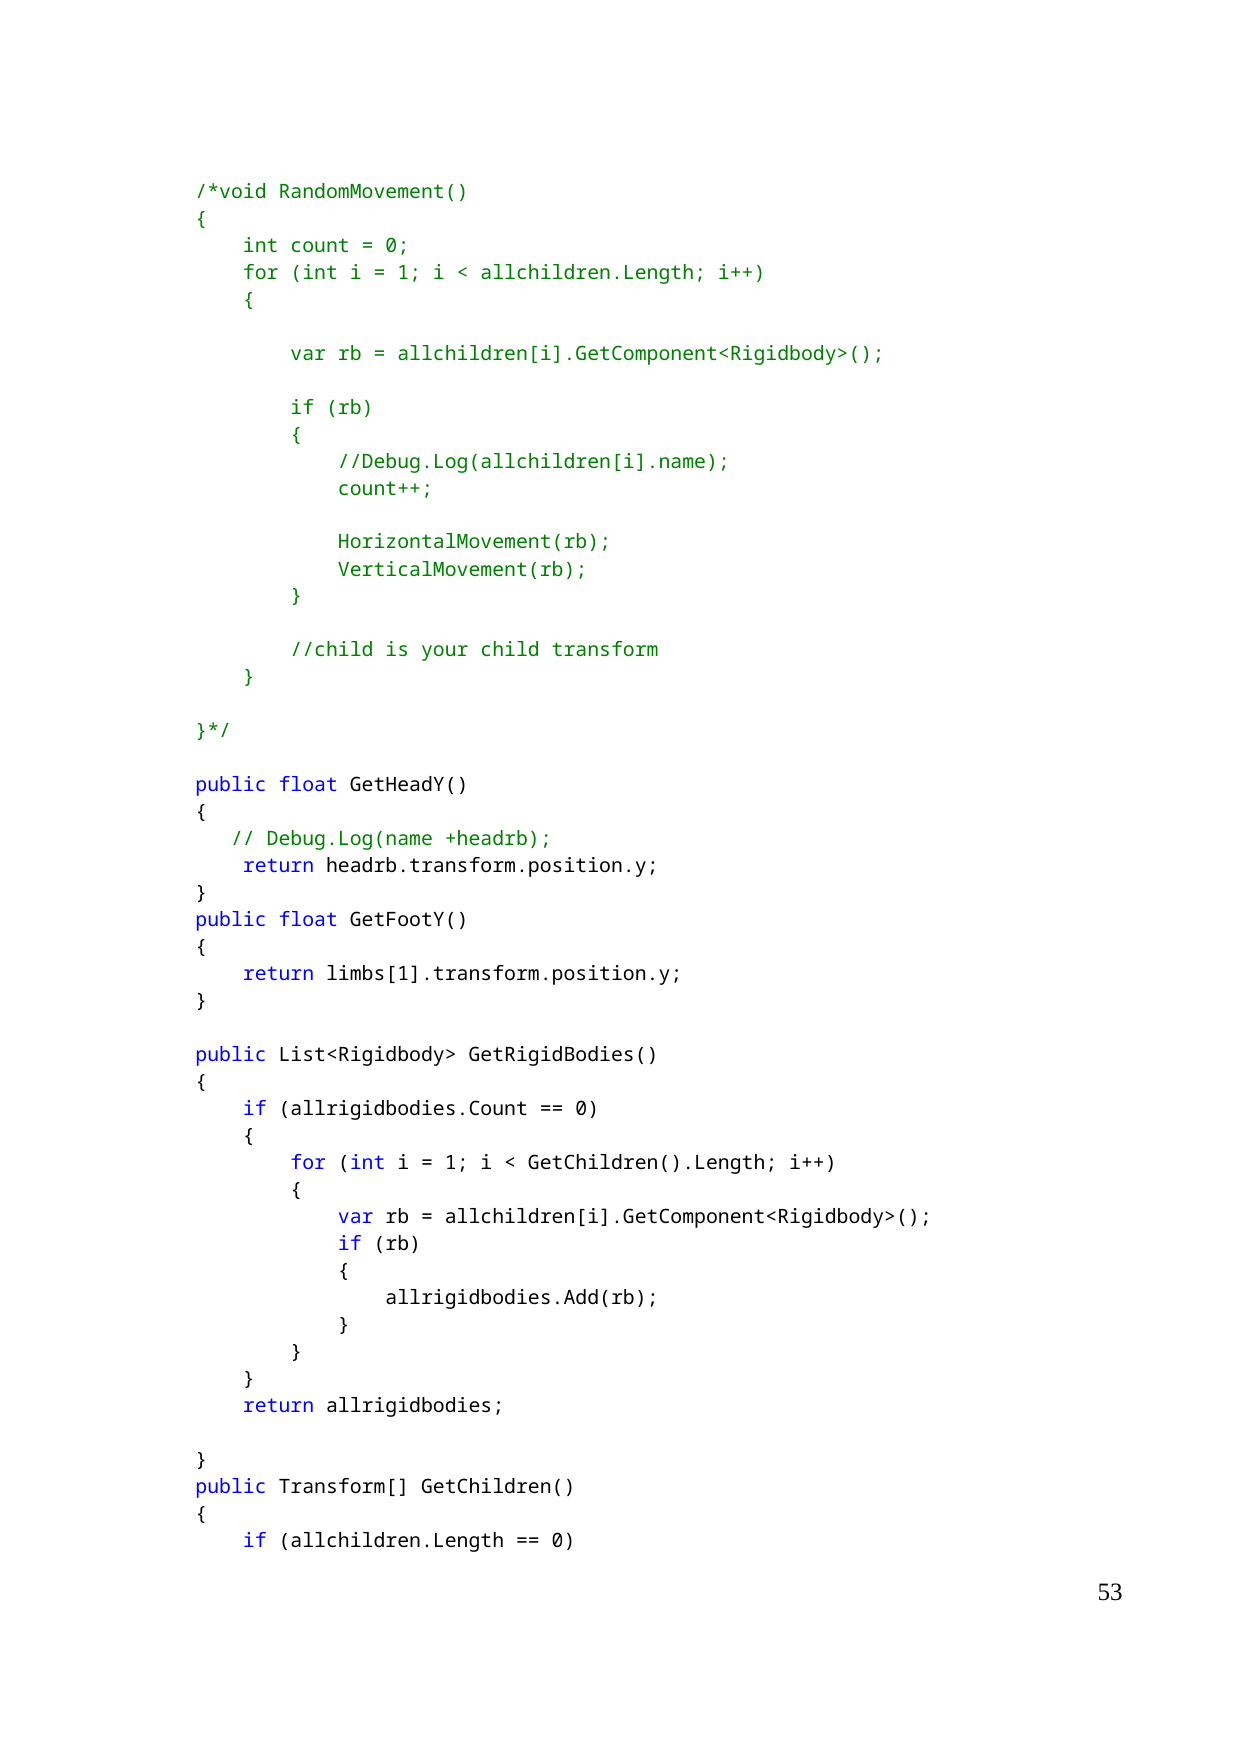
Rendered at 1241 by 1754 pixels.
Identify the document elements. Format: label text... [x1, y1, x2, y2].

text { [148, 1499, 1122, 1526]
text public List<Rigidbody> GetRigidBodies() [148, 1040, 1122, 1067]
text return headrb.transform.position.y; [148, 852, 1122, 878]
text if (allrigidbodies.Count == 0) [148, 1094, 1122, 1121]
text } [148, 878, 1122, 906]
text { [148, 932, 1122, 959]
text } [148, 1364, 1122, 1391]
text if (rb) [148, 1229, 1122, 1256]
text }*/ [148, 717, 1122, 744]
text public Transform[] GetChildren() [148, 1472, 1122, 1499]
text public float GetHeadY() [148, 771, 1122, 798]
text HorizontalMovement(rb); [148, 528, 1122, 555]
text { [148, 285, 1122, 312]
text { [148, 1067, 1122, 1094]
text //Debug.Log(allchildren[i].name); [148, 447, 1122, 474]
text return limbs[1].transform.position.y; [148, 959, 1122, 986]
text return allrigidbodies; [148, 1391, 1122, 1418]
text } [148, 986, 1122, 1013]
text for (int i = 1; i < GetChildren().Length; i++) [148, 1148, 1122, 1175]
text { [148, 420, 1122, 447]
text { [148, 1121, 1122, 1148]
text VerticalMovement(rb); [148, 555, 1122, 582]
text //child is your child transform [148, 636, 1122, 663]
text } [148, 1337, 1122, 1364]
text if (rb) [148, 393, 1122, 420]
text var rb = allchildren[i].GetComponent<Rigidbody>(); [148, 339, 1122, 366]
text { [148, 1256, 1122, 1283]
text } [148, 663, 1122, 690]
text /*void RandomMovement() [148, 177, 1122, 204]
text if (allchildren.Length == 0) [148, 1526, 1122, 1553]
text allrigidbodies.Add(rb); [148, 1283, 1122, 1310]
text } [148, 1310, 1122, 1337]
text } [148, 582, 1122, 609]
text var rb = allchildren[i].GetComponent<Rigidbody>(); [148, 1202, 1122, 1229]
text { [148, 798, 1122, 824]
text // Debug.Log(name +headrb); [148, 824, 1122, 852]
text count++; [148, 474, 1122, 501]
text public float GetFootY() [148, 906, 1122, 932]
text { [148, 1175, 1122, 1202]
text { [148, 204, 1122, 231]
text for (int i = 1; i < allchildren.Length; i++) [148, 258, 1122, 285]
text } [148, 1445, 1122, 1472]
text int count = 0; [148, 231, 1122, 258]
